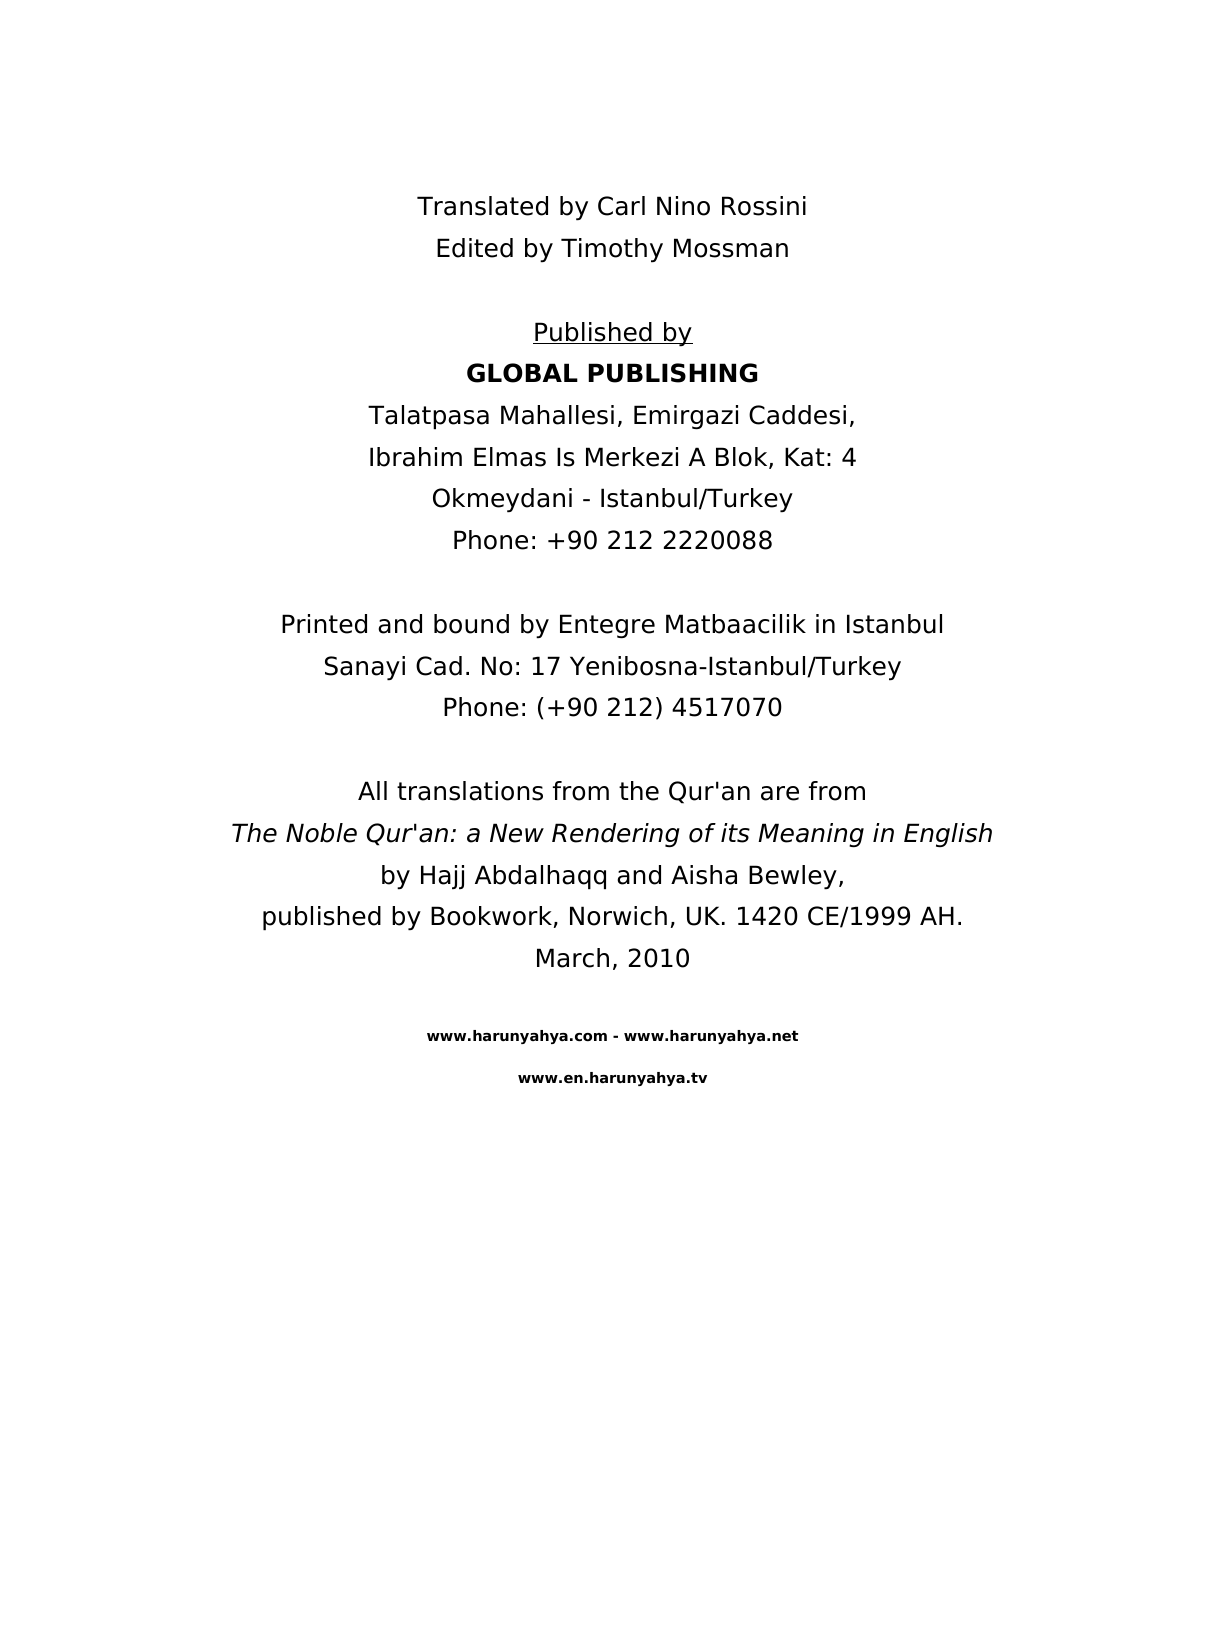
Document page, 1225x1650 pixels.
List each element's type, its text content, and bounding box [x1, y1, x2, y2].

text GLOBAL PUBLISHING [187, 359, 1037, 389]
text All translations from the Qur'an are from [187, 777, 1037, 807]
text Sanayi Cad. No: 17 Yenibosna-Istanbul/Turkey [187, 652, 1037, 681]
text www.en.harunyahya.tv [187, 1070, 1037, 1099]
text published by Bookwork, Norwich, UK. 1420 CE/1999 AH. [187, 902, 1037, 932]
text Published by [187, 318, 1037, 347]
text Translated by Carl Nino Rossini [187, 192, 1037, 221]
text www.harunyahya.com - www.harunyahya.net [187, 1028, 1037, 1057]
text The Noble Qur'an: a New Rendering of its Meaning in English [187, 819, 1037, 848]
text by Hajj Abdalhaqq and Aisha Bewley, [187, 861, 1037, 890]
text Talatpasa Mahallesi, Emirgazi Caddesi, [187, 401, 1037, 430]
text Okmeydani - Istanbul/Turkey [187, 484, 1037, 514]
text Printed and bound by Entegre Matbaacilik in Istanbul [187, 610, 1037, 639]
text Edited by Timothy Mossman [187, 234, 1037, 263]
text Ibrahim Elmas Is Merkezi A Blok, Kat: 4 [187, 443, 1037, 472]
text March, 2010 [187, 944, 1037, 973]
text Phone: +90 212 2220088 [187, 526, 1037, 555]
text Phone: (+90 212) 4517070 [187, 693, 1037, 723]
